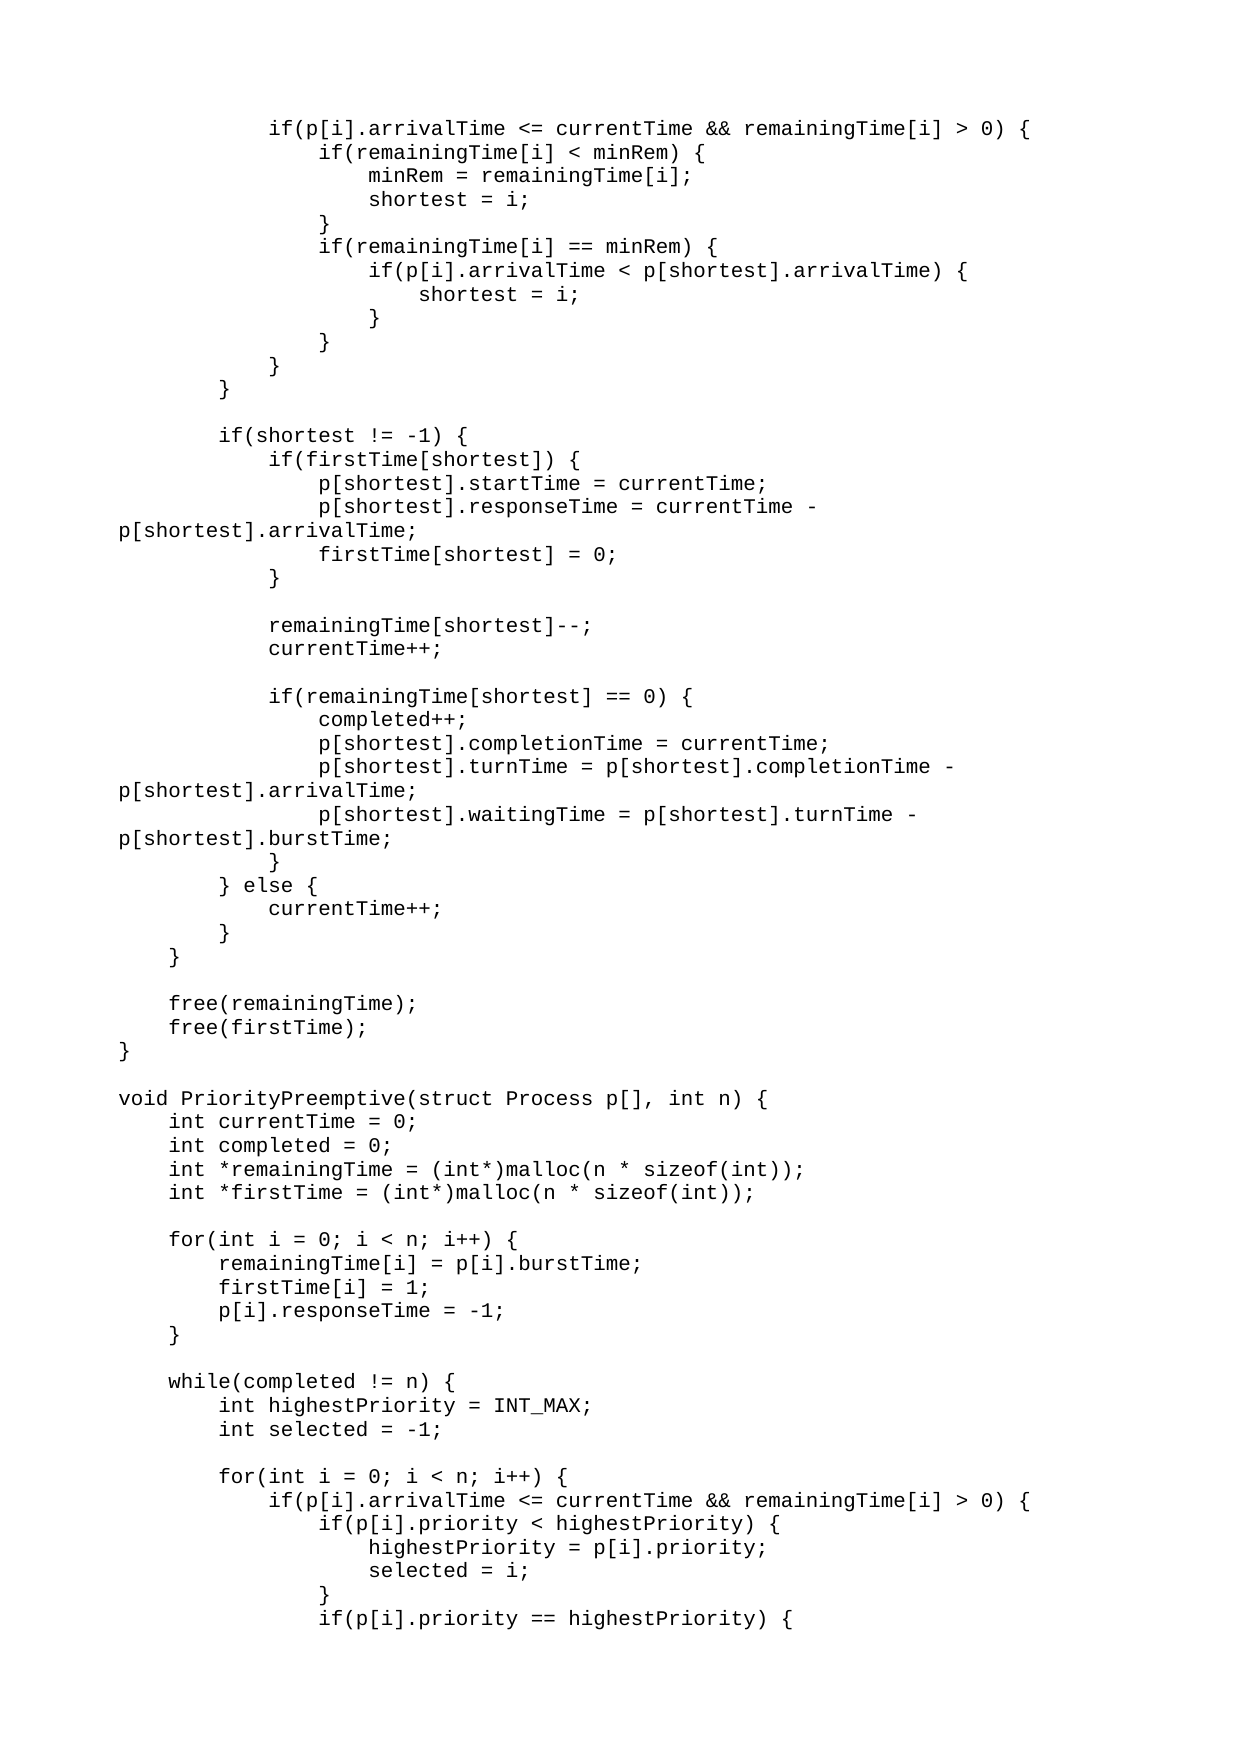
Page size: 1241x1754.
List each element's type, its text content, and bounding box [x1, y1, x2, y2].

text for(int i = 0; i < n; i++) { [118, 1466, 1122, 1489]
text p[shortest].startTime = currentTime; [118, 473, 1122, 496]
text firstTime[i] = 1; [118, 1277, 1122, 1300]
text currentTime++; [118, 638, 1122, 662]
text int *remainingTime = (int*)malloc(n * sizeof(int)); [118, 1158, 1122, 1182]
text if(p[i].priority < highestPriority) { [118, 1513, 1122, 1537]
text shortest = i; [118, 189, 1122, 213]
text } [118, 851, 1122, 875]
text p[shortest].completionTime = currentTime; [118, 733, 1122, 757]
text shortest = i; [118, 284, 1122, 307]
text highestPriority = p[i].priority; [118, 1537, 1122, 1561]
text p[shortest].waitingTime = p[shortest].turnTime - p[shortest].burstTime; [118, 804, 1122, 851]
text while(completed != n) { [118, 1371, 1122, 1395]
text if(p[i].arrivalTime <= currentTime && remainingTime[i] > 0) { [118, 1489, 1122, 1513]
text } else { [118, 875, 1122, 898]
text } [118, 1324, 1122, 1348]
text } [118, 378, 1122, 402]
text int highestPriority = INT_MAX; [118, 1395, 1122, 1419]
text } [118, 1040, 1122, 1064]
text if(p[i].arrivalTime <= currentTime && remainingTime[i] > 0) { [118, 118, 1122, 142]
text } [118, 1584, 1122, 1608]
text remainingTime[i] = p[i].burstTime; [118, 1253, 1122, 1277]
text if(remainingTime[shortest] == 0) { [118, 686, 1122, 709]
text free(firstTime); [118, 1017, 1122, 1040]
text p[shortest].responseTime = currentTime - p[shortest].arrivalTime; [118, 496, 1122, 544]
text } [118, 307, 1122, 331]
text int completed = 0; [118, 1135, 1122, 1158]
text remainingTime[shortest]--; [118, 615, 1122, 638]
text currentTime++; [118, 898, 1122, 922]
text int selected = -1; [118, 1419, 1122, 1442]
text int currentTime = 0; [118, 1111, 1122, 1135]
text if(remainingTime[i] < minRem) { [118, 142, 1122, 165]
text } [118, 567, 1122, 591]
text } [118, 331, 1122, 354]
text firstTime[shortest] = 0; [118, 544, 1122, 567]
text if(remainingTime[i] == minRem) { [118, 236, 1122, 260]
text } [118, 922, 1122, 946]
text void PriorityPreemptive(struct Process p[], int n) { [118, 1088, 1122, 1111]
text free(remainingTime); [118, 993, 1122, 1017]
text } [118, 946, 1122, 969]
text completed++; [118, 709, 1122, 733]
text for(int i = 0; i < n; i++) { [118, 1229, 1122, 1253]
text int *firstTime = (int*)malloc(n * sizeof(int)); [118, 1182, 1122, 1206]
text if(firstTime[shortest]) { [118, 449, 1122, 473]
text selected = i; [118, 1561, 1122, 1584]
text } [118, 213, 1122, 236]
text p[shortest].turnTime = p[shortest].completionTime - p[shortest].arrivalTime; [118, 757, 1122, 804]
text } [118, 354, 1122, 378]
text minRem = remainingTime[i]; [118, 165, 1122, 189]
text if(shortest != -1) { [118, 426, 1122, 449]
text if(p[i].arrivalTime < p[shortest].arrivalTime) { [118, 260, 1122, 284]
text p[i].responseTime = -1; [118, 1300, 1122, 1324]
text if(p[i].priority == highestPriority) { [118, 1608, 1122, 1631]
